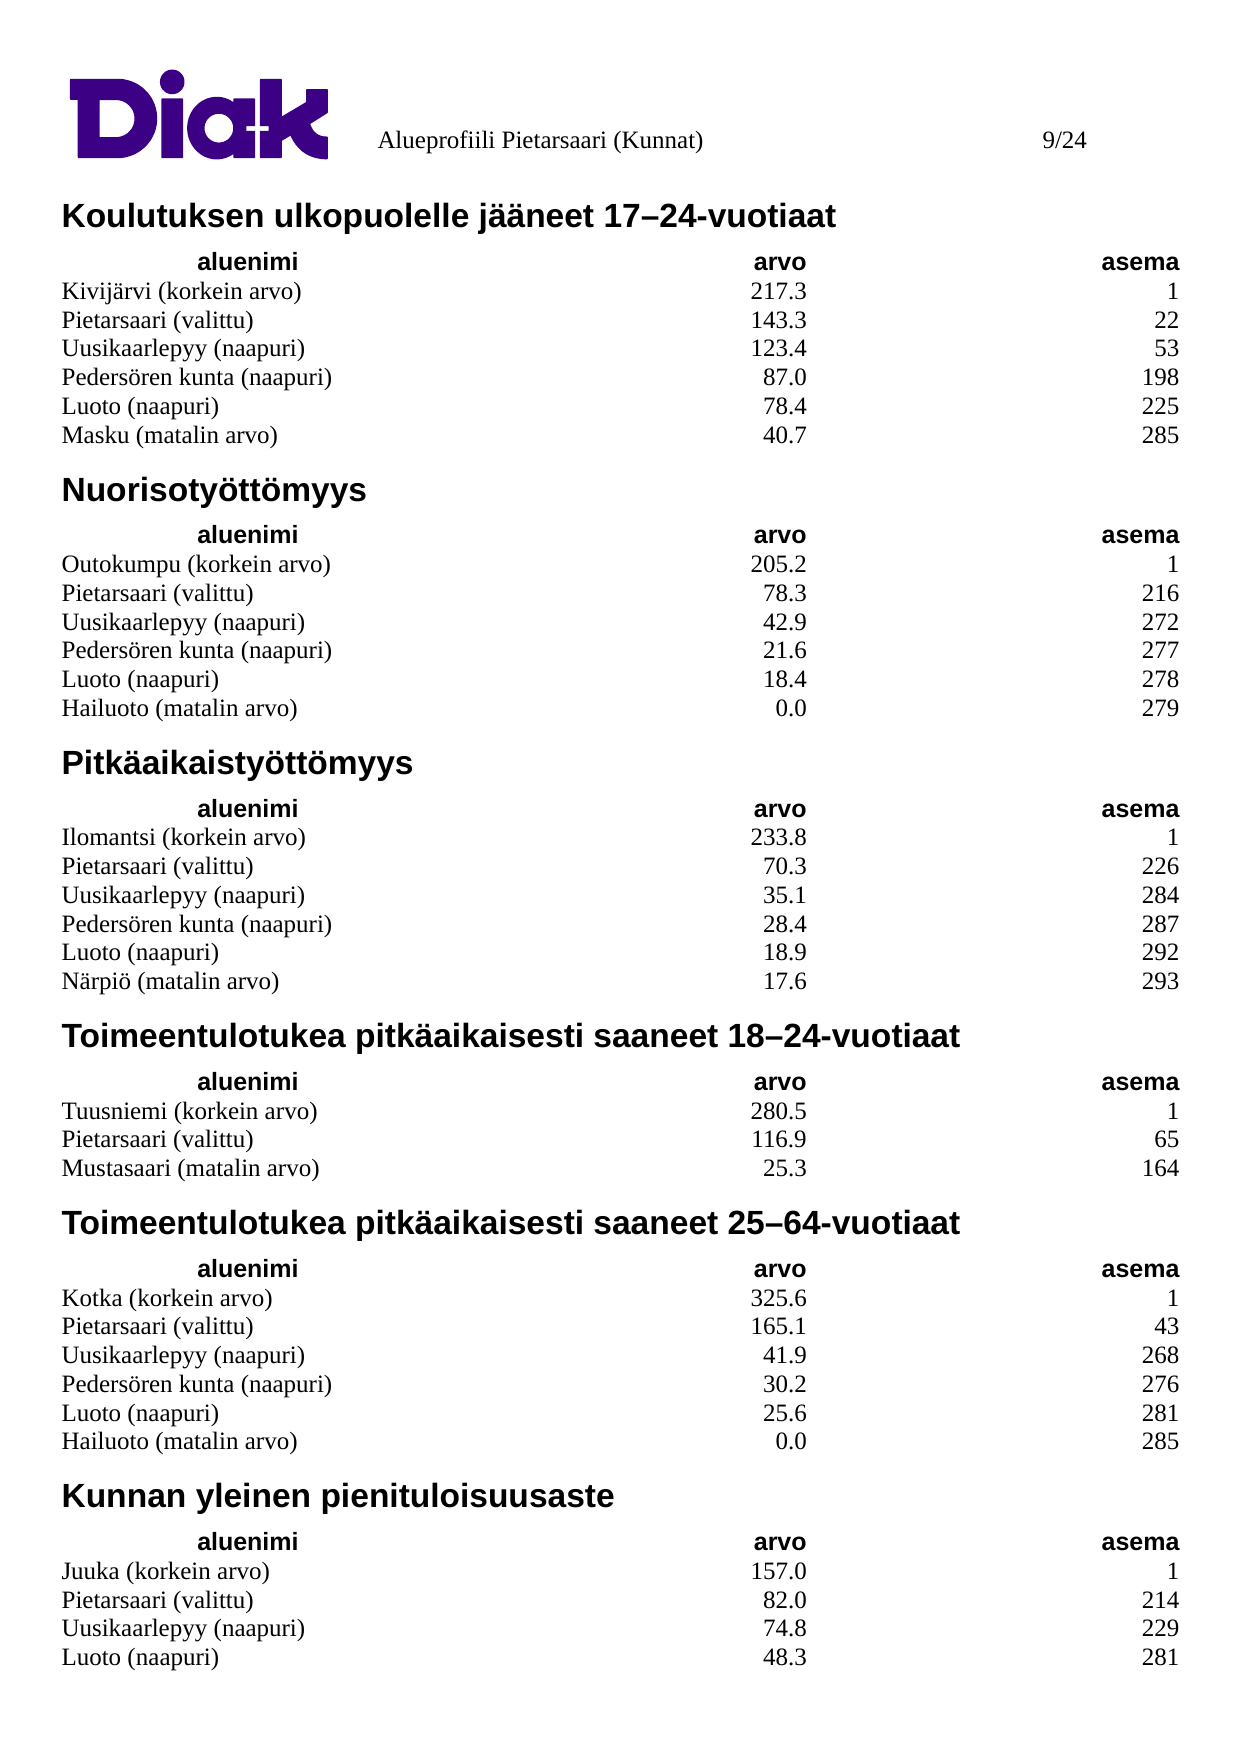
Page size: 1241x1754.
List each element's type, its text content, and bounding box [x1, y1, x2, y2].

table_cell Uusikaarlepyy (naapuri) [61, 1340, 434, 1369]
table_header asema [806, 1527, 1179, 1556]
table_header aluenimi [61, 1067, 434, 1096]
table_cell 214 [806, 1585, 1179, 1613]
table_cell 30.2 [434, 1369, 806, 1398]
table_cell 78.4 [434, 391, 806, 420]
table_cell 217.3 [434, 276, 806, 305]
table_cell 226 [806, 851, 1179, 880]
table_cell 279 [806, 693, 1179, 722]
table_cell 17.6 [434, 966, 806, 995]
table_cell 157.0 [434, 1556, 806, 1585]
table_cell 116.9 [434, 1125, 806, 1153]
table_cell 198 [806, 362, 1179, 391]
table_cell Uusikaarlepyy (naapuri) [61, 607, 434, 636]
table_cell 87.0 [434, 362, 806, 391]
table_header asema [806, 1067, 1179, 1096]
table_header arvo [434, 794, 806, 822]
table_cell Pietarsaari (valittu) [61, 851, 434, 880]
table_cell 0.0 [434, 693, 806, 722]
table_cell 225 [806, 391, 1179, 420]
table_cell 229 [806, 1614, 1179, 1642]
table_cell 25.6 [434, 1398, 806, 1426]
table_cell Luoto (naapuri) [61, 664, 434, 693]
table_cell 165.1 [434, 1311, 806, 1340]
table_cell 280.5 [434, 1096, 806, 1124]
table_cell 1 [806, 823, 1179, 851]
table_cell 78.3 [434, 578, 806, 607]
table_cell 35.1 [434, 880, 806, 909]
table_cell 278 [806, 664, 1179, 693]
table_header asema [806, 521, 1179, 549]
table_cell 281 [806, 1642, 1179, 1671]
table_cell Uusikaarlepyy (naapuri) [61, 1614, 434, 1642]
table_cell 123.4 [434, 334, 806, 362]
table_cell 205.2 [434, 549, 806, 578]
table_cell 70.3 [434, 851, 806, 880]
subtitle Toimeentulotukea pitkäaikaisesti saaneet 18–24-vuotiaat [61, 1016, 1179, 1054]
table_cell 18.4 [434, 664, 806, 693]
table_cell 276 [806, 1369, 1179, 1398]
table_header aluenimi [61, 1527, 434, 1556]
table_cell Luoto (naapuri) [61, 1642, 434, 1671]
table_header asema [806, 794, 1179, 822]
table_cell 1 [806, 1096, 1179, 1124]
table_cell Pedersören kunta (naapuri) [61, 909, 434, 937]
table_cell Pietarsaari (valittu) [61, 1311, 434, 1340]
table_header asema [806, 247, 1179, 276]
table_cell Outokumpu (korkein arvo) [61, 549, 434, 578]
table_cell 287 [806, 909, 1179, 937]
subtitle Kunnan yleinen pienituloisuusaste [61, 1476, 1179, 1515]
subtitle Pitkäaikaistyöttömyys [61, 743, 1179, 781]
table_cell Pietarsaari (valittu) [61, 305, 434, 333]
table_cell 216 [806, 578, 1179, 607]
table_cell 28.4 [434, 909, 806, 937]
table_header arvo [434, 1067, 806, 1096]
table_cell 277 [806, 636, 1179, 664]
table_cell 1 [806, 1556, 1179, 1585]
subtitle Nuorisotyöttömyys [61, 469, 1179, 508]
table_header arvo [434, 1527, 806, 1556]
table_cell 1 [806, 276, 1179, 305]
table_cell 53 [806, 334, 1179, 362]
table_cell 293 [806, 966, 1179, 995]
table_cell Masku (matalin arvo) [61, 420, 434, 448]
table_cell 48.3 [434, 1642, 806, 1671]
table_header arvo [434, 1254, 806, 1283]
table_cell Ilomantsi (korkein arvo) [61, 823, 434, 851]
table_header aluenimi [61, 247, 434, 276]
table_cell 268 [806, 1340, 1179, 1369]
table_cell 22 [806, 305, 1179, 333]
table_cell Uusikaarlepyy (naapuri) [61, 334, 434, 362]
table_cell 18.9 [434, 938, 806, 966]
table_cell 74.8 [434, 1614, 806, 1642]
table_cell Pedersören kunta (naapuri) [61, 1369, 434, 1398]
table_cell 65 [806, 1125, 1179, 1153]
table_cell 82.0 [434, 1585, 806, 1613]
table_cell Pedersören kunta (naapuri) [61, 636, 434, 664]
table_cell Pietarsaari (valittu) [61, 1585, 434, 1613]
table_cell 285 [806, 420, 1179, 448]
table_cell 233.8 [434, 823, 806, 851]
table_cell Luoto (naapuri) [61, 1398, 434, 1426]
table_cell Pedersören kunta (naapuri) [61, 362, 434, 391]
subtitle Koulutuksen ulkopuolelle jääneet 17–24-vuotiaat [61, 196, 1179, 235]
table_cell 281 [806, 1398, 1179, 1426]
table_header arvo [434, 247, 806, 276]
table_header arvo [434, 521, 806, 549]
table_cell Närpiö (matalin arvo) [61, 966, 434, 995]
table_cell 41.9 [434, 1340, 806, 1369]
table_cell Kivijärvi (korkein arvo) [61, 276, 434, 305]
table_header asema [806, 1254, 1179, 1283]
table_cell 21.6 [434, 636, 806, 664]
table_cell 1 [806, 1283, 1179, 1311]
table_cell Luoto (naapuri) [61, 938, 434, 966]
table_cell Hailuoto (matalin arvo) [61, 1426, 434, 1455]
table_cell Kotka (korkein arvo) [61, 1283, 434, 1311]
table_cell Juuka (korkein arvo) [61, 1556, 434, 1585]
table_cell 292 [806, 938, 1179, 966]
table_cell Luoto (naapuri) [61, 391, 434, 420]
table_cell 40.7 [434, 420, 806, 448]
table_header aluenimi [61, 1254, 434, 1283]
table_cell 272 [806, 607, 1179, 636]
table_cell Pietarsaari (valittu) [61, 578, 434, 607]
subtitle Toimeentulotukea pitkäaikaisesti saaneet 25–64-vuotiaat [61, 1203, 1179, 1241]
table_cell 1 [806, 549, 1179, 578]
table_header aluenimi [61, 521, 434, 549]
table_cell 143.3 [434, 305, 806, 333]
table_cell 285 [806, 1426, 1179, 1455]
table_cell Uusikaarlepyy (naapuri) [61, 880, 434, 909]
table_header aluenimi [61, 794, 434, 822]
table_cell 43 [806, 1311, 1179, 1340]
table_cell 325.6 [434, 1283, 806, 1311]
table_cell 42.9 [434, 607, 806, 636]
table_cell 25.3 [434, 1153, 806, 1182]
table_cell Hailuoto (matalin arvo) [61, 693, 434, 722]
table_cell 0.0 [434, 1426, 806, 1455]
table_cell 164 [806, 1153, 1179, 1182]
table_cell 284 [806, 880, 1179, 909]
table_cell Pietarsaari (valittu) [61, 1125, 434, 1153]
table_cell Mustasaari (matalin arvo) [61, 1153, 434, 1182]
table_cell Tuusniemi (korkein arvo) [61, 1096, 434, 1124]
